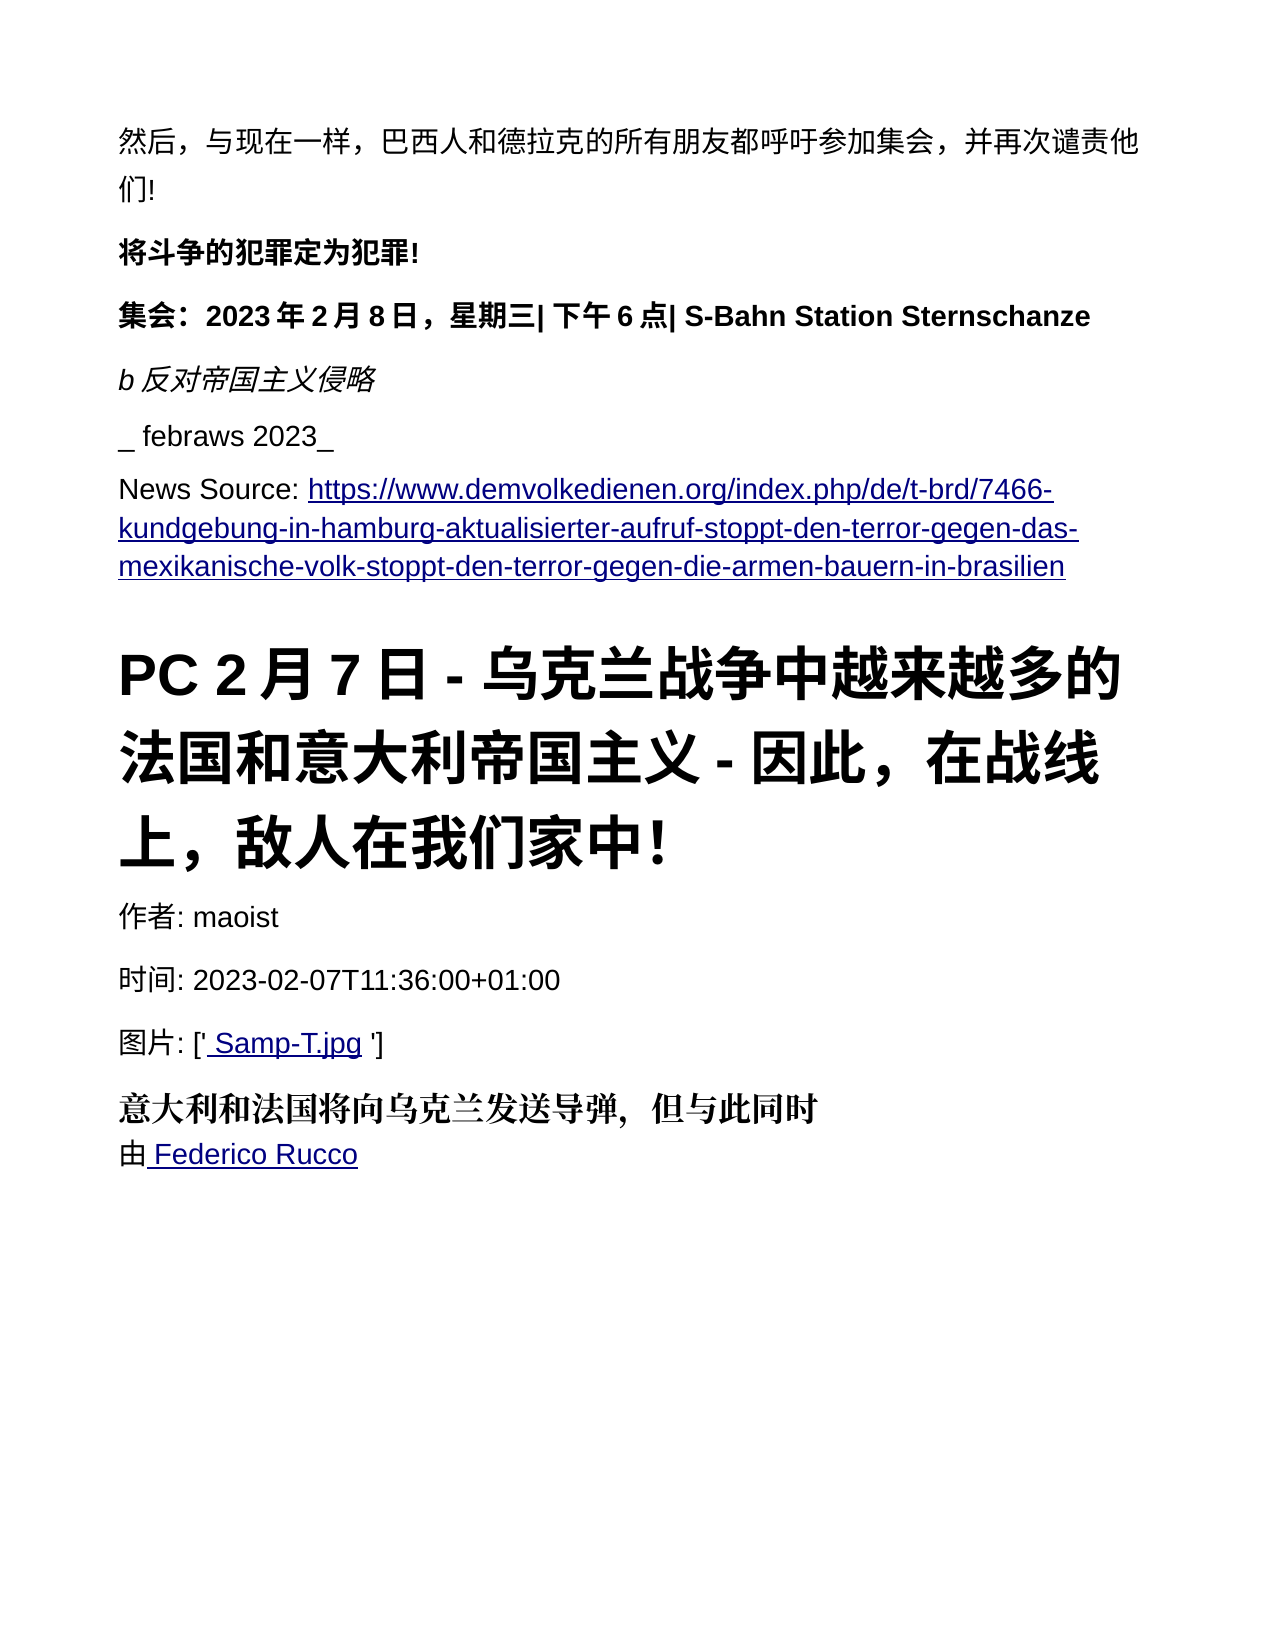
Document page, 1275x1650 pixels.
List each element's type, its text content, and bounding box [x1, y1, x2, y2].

text _ febraws 2023_ [118, 419, 1157, 453]
text 然后，与现在一样，巴西人和德拉克的所有朋友都呼吁参加集会，并再次谴责他们! [118, 118, 1157, 209]
subtitle 意大利和法国将向乌克兰发送导弹，但与此同时 [118, 1083, 1157, 1131]
text 图片: [' Samp-T.jpg '] [118, 1020, 1157, 1062]
text 将斗争的犯罪定为犯罪! [118, 230, 1157, 272]
text 由 Federico Rucco [118, 1131, 1157, 1173]
text 作者: maoist [118, 893, 1157, 936]
text 时间: 2023-02-07T11:36:00+01:00 [118, 957, 1157, 999]
subtitle PC 2月7日 - 乌克兰战争中越来越多的法国和意大利帝国主义 - 因此，在战线上，敌人在我们家中！ [118, 627, 1157, 881]
text News Source: https://www.demvolkedienen.org/index.php/de/t-brd/7466-kundgebung-in-hamburg-aktualisierter-aufruf-stoppt-den-terror-gegen-das-mexikanische-volk-stoppt-den-terror-gegen-die-armen-bauern-in-brasilien [118, 472, 1157, 583]
text b反对帝国主义侵略 [118, 356, 1157, 398]
text 集会：2023年2月8日，星期三| 下午6点| S-Bahn Station Sternschanze [118, 293, 1157, 335]
